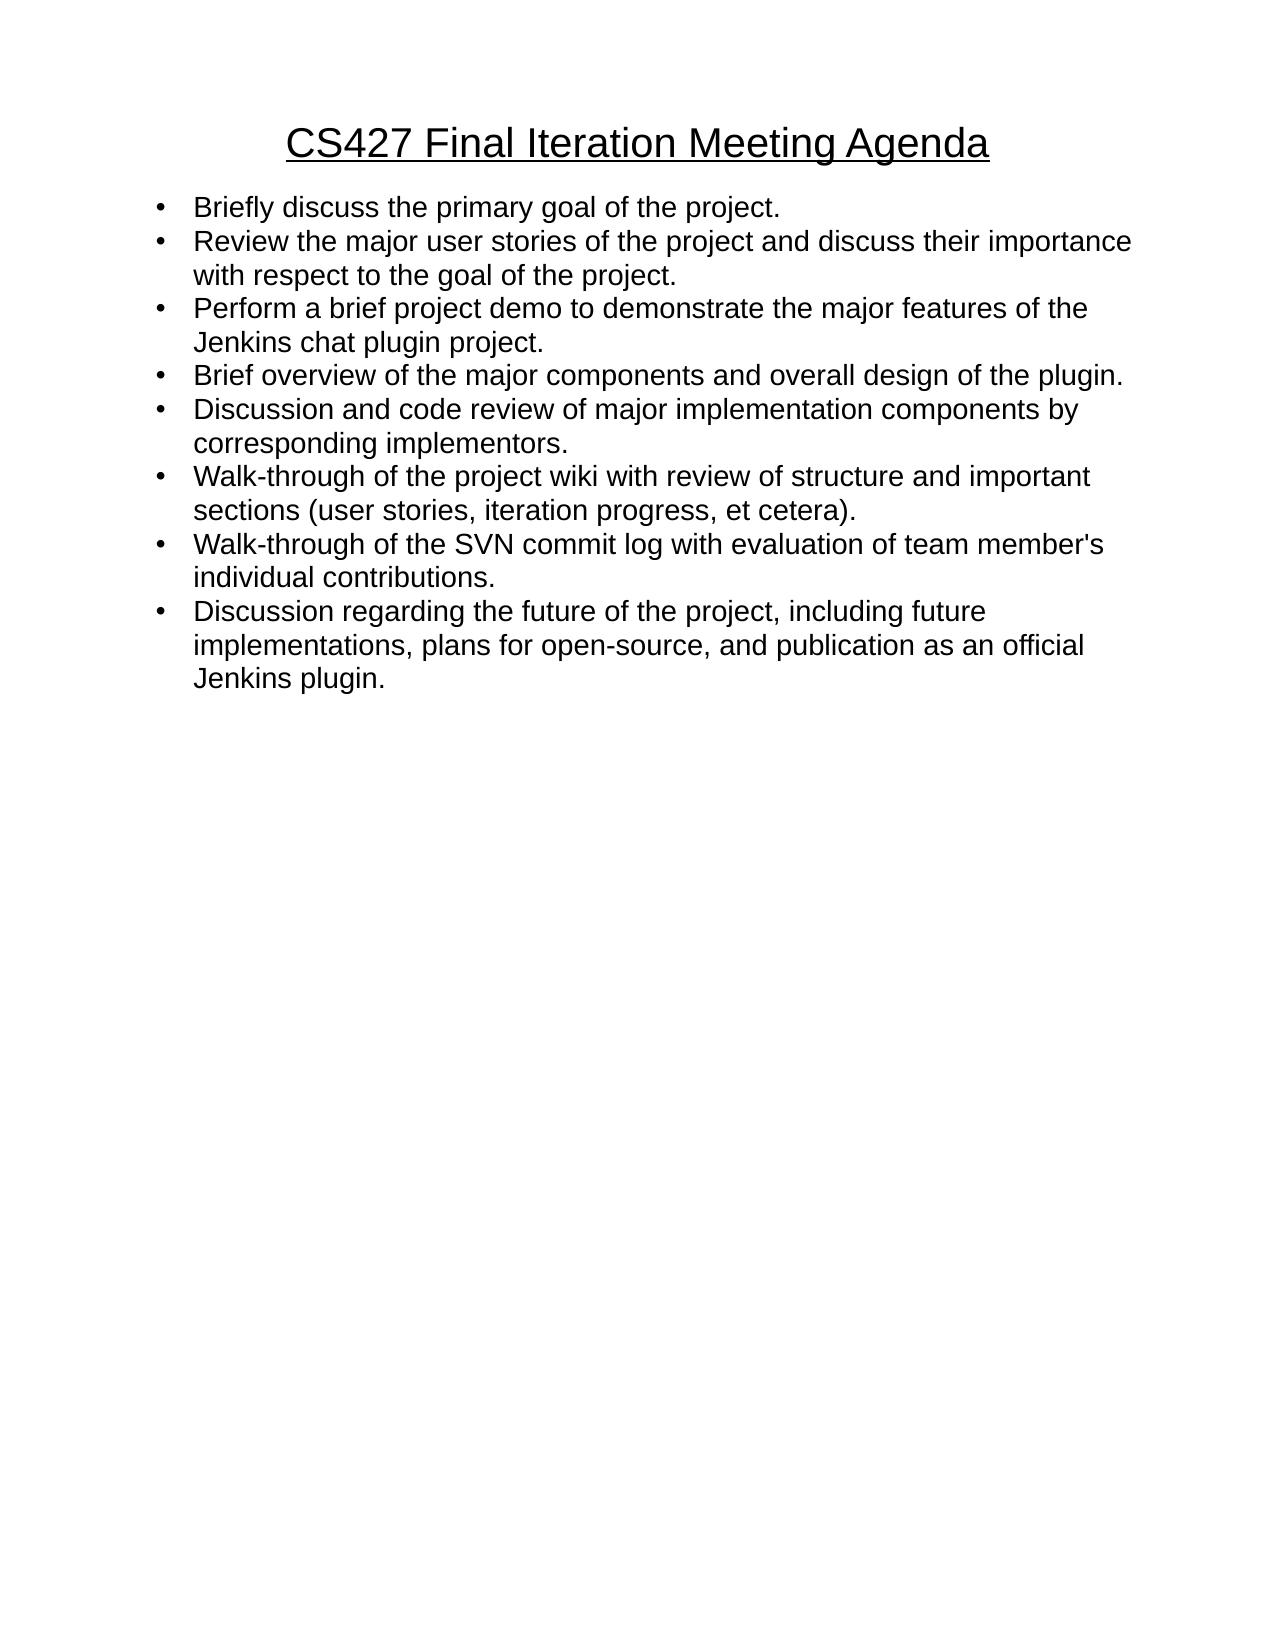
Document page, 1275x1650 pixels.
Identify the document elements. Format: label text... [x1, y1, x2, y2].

list Brief overview of the major components and overall design of the plugin. [156, 358, 1157, 392]
text CS427 Final Iteration Meeting Agenda [118, 118, 1157, 166]
list Review the major user stories of the project and discuss their importance with respect to the goal of the project. [156, 224, 1157, 291]
list Perform a brief project demo to demonstrate the major features of the Jenkins chat plugin project. [156, 291, 1157, 358]
list Walk-through of the SVN commit log with evaluation of team member's individual contributions. [156, 527, 1157, 594]
list Briefly discuss the primary goal of the project. [156, 190, 1157, 224]
list Discussion and code review of major implementation components by corresponding implementors. [156, 392, 1157, 459]
list Discussion regarding the future of the project, including future implementations, plans for open-source, and publication as an official Jenkins plugin. [156, 594, 1157, 695]
list Walk-through of the project wiki with review of structure and important sections (user stories, iteration progress, et cetera). [156, 459, 1157, 527]
